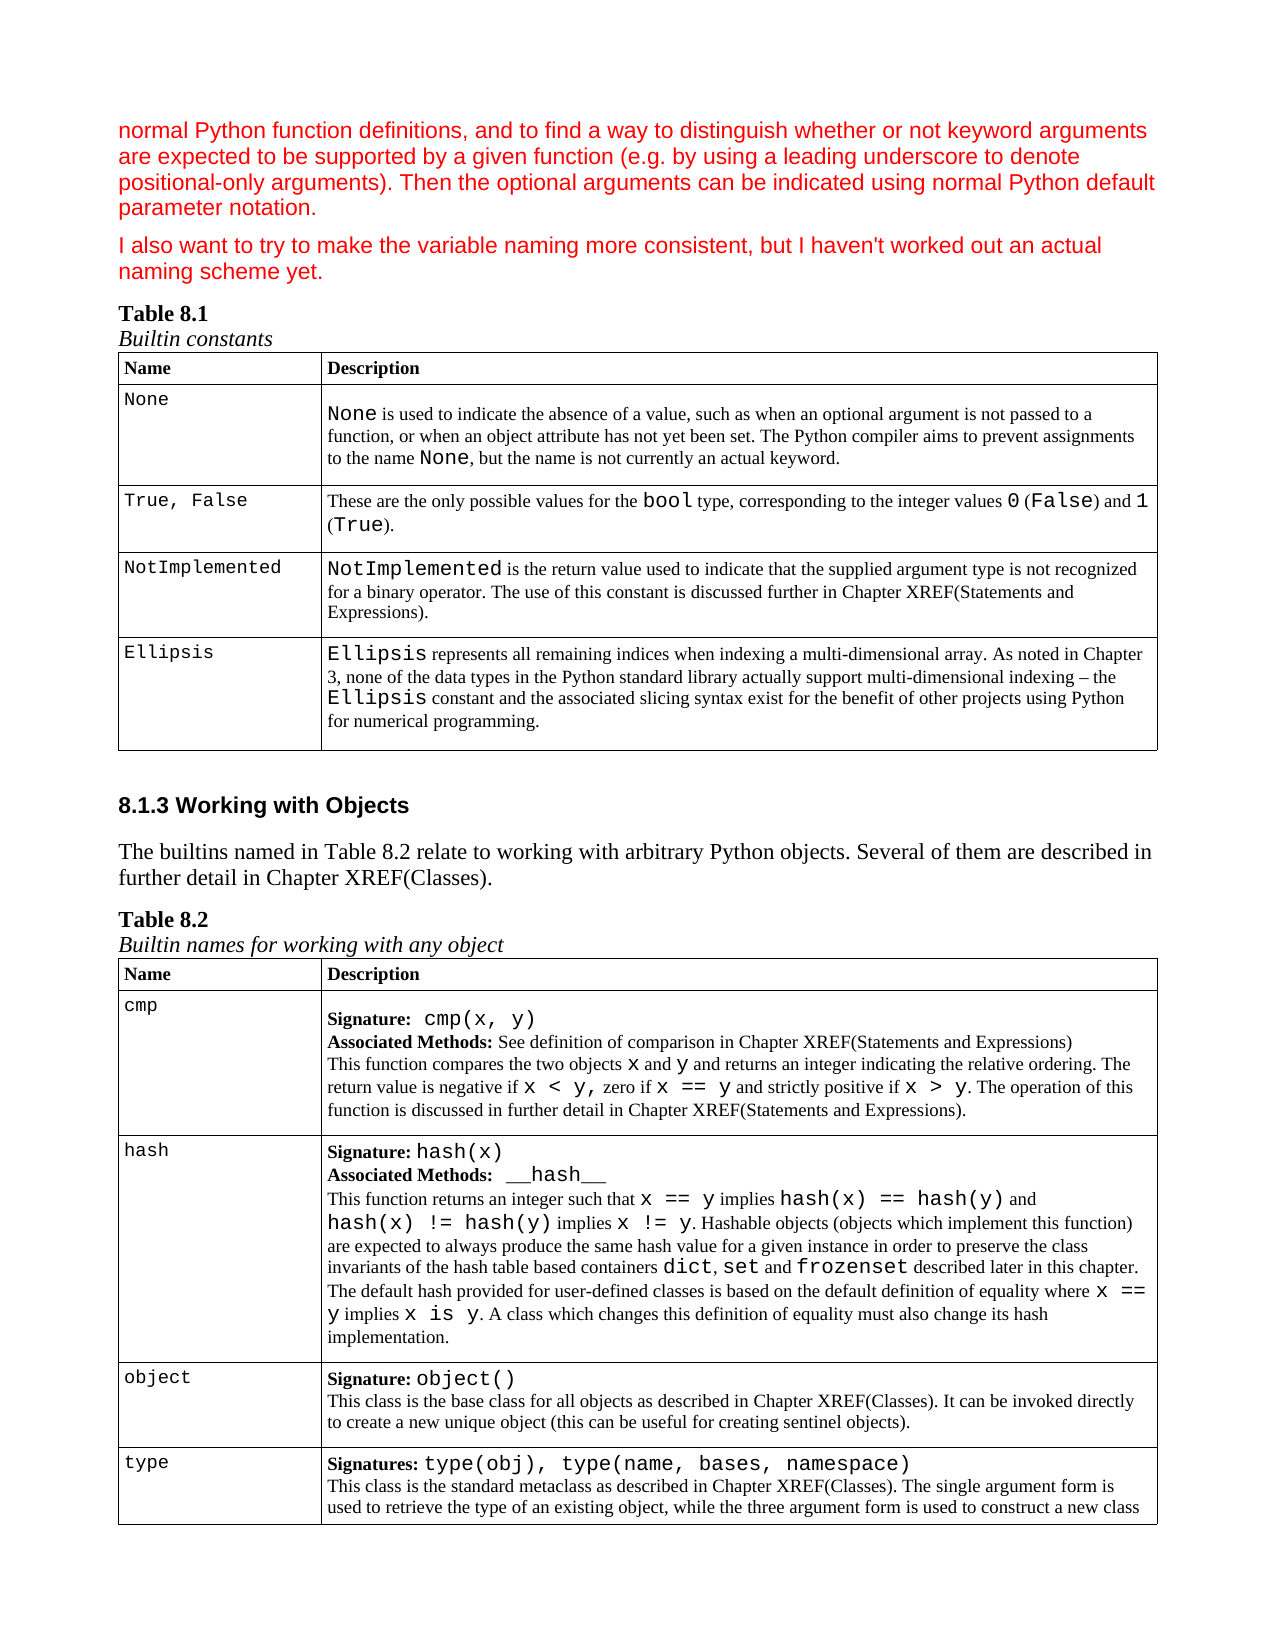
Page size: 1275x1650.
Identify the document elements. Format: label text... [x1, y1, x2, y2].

table_cell Signature: object() This class is the base class for all objects as described in Chapter XREF(Classes). It can be invoked directly to create a new unique object (this can be useful for creating sentinel objects). [322, 1363, 1157, 1447]
table_cell Ellipsis represents all remaining indices when indexing a multi-dimensional array. As noted in Chapter 3, none of the data types in the Python standard library actually support multi-dimensional indexing – the Ellipsis constant and the associated slicing syntax exist for the benefit of other projects using Python for numerical programming. [322, 638, 1157, 750]
text normal Python function definitions, and to find a way to distinguish whether or not keyword arguments are expected to be supported by a given function (e.g. by using a leading underscore to denote positional-only arguments). Then the optional arguments can be indicated using normal Python default parameter notation. [118, 118, 1157, 221]
table_cell None [119, 385, 321, 485]
text Table 8.2 [118, 907, 1157, 932]
table_header Description [322, 959, 1157, 990]
table_cell Signature: cmp(x, y) Associated Methods: See definition of comparison in Chapter XREF(Statements and Expressions) This function compares the two objects x and y and returns an integer indicating the relative ordering. The return value is negative if x < y, zero if x == y and strictly positive if x > y. The operation of this function is discussed in further detail in Chapter XREF(Statements and Expressions). [322, 991, 1157, 1135]
text Builtin constants [118, 326, 1157, 352]
table_header Name [119, 959, 321, 990]
table_cell object [119, 1363, 321, 1447]
text Table 8.1 [118, 301, 1157, 326]
table_cell cmp [119, 991, 321, 1135]
table_cell Ellipsis [119, 638, 321, 750]
table_cell NotImplemented [119, 553, 321, 637]
text I also want to try to make the variable naming more consistent, but I haven't worked out an actual naming scheme yet. [118, 233, 1157, 284]
subtitle 8.1.3 Working with Objects [118, 787, 1157, 818]
text The builtins named in Table 8.2 relate to working with arbitrary Python objects. Several of them are described in further detail in Chapter XREF(Classes). [118, 839, 1157, 890]
table_cell None is used to indicate the absence of a value, such as when an optional argument is not passed to a function, or when an object attribute has not yet been set. The Python compiler aims to prevent assignments to the name None, but the name is not currently an actual keyword. [322, 385, 1157, 485]
table_cell Signatures: type(obj), type(name, bases, namespace) This class is the standard metaclass as described in Chapter XREF(Classes). The single argument form is used to retrieve the type of an existing object, while the three argument form is used to construct a new class [322, 1448, 1157, 1523]
table_cell NotImplemented is the return value used to indicate that the supplied argument type is not recognized for a binary operator. The use of this constant is discussed further in Chapter XREF(Statements and Expressions). [322, 553, 1157, 637]
text Builtin names for working with any object [118, 932, 1157, 958]
table_header Description [322, 353, 1157, 384]
table_cell Signature: hash(x) Associated Methods: __hash__ This function returns an integer such that x == y implies hash(x) == hash(y) and hash(x) != hash(y) implies x != y. Hashable objects (objects which implement this function) are expected to always produce the same hash value for a given instance in order to preserve the class invariants of the hash table based containers dict, set and frozenset described later in this chapter. The default hash provided for user-defined classes is based on the default definition of equality where x == y implies x is y. A class which changes this definition of equality must also change its hash implementation. [322, 1136, 1157, 1362]
table_cell These are the only possible values for the bool type, corresponding to the integer values 0 (False) and 1 (True). [322, 486, 1157, 552]
table_cell type [119, 1448, 321, 1523]
table_cell True, False [119, 486, 321, 552]
table_cell hash [119, 1136, 321, 1362]
table_header Name [119, 353, 321, 384]
